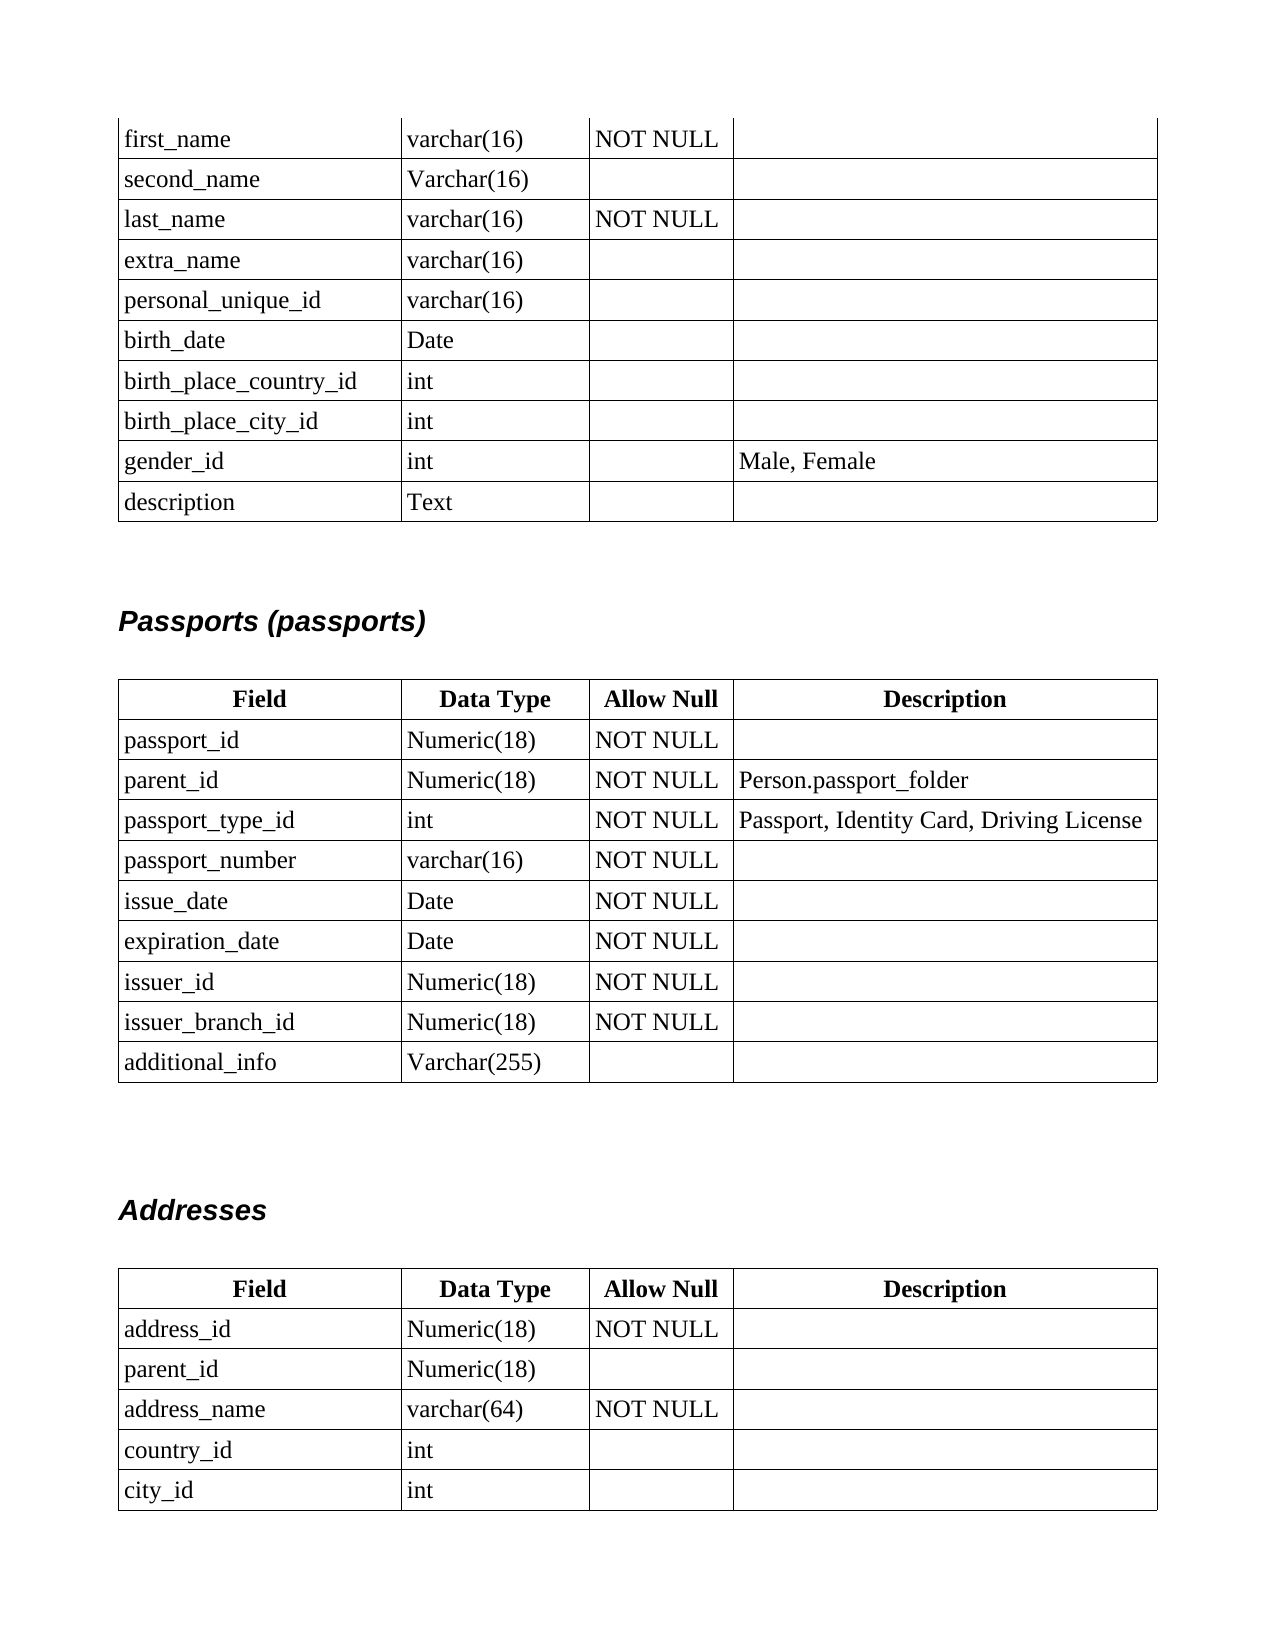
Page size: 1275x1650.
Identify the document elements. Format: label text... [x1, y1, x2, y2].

table_header Allow Null [590, 680, 733, 719]
table_cell passport_id [119, 720, 401, 759]
table_cell [734, 482, 1157, 521]
table_cell parent_id [119, 760, 401, 799]
table_cell extra_name [119, 240, 401, 279]
table_cell varchar(16) [402, 841, 589, 880]
table_cell Numeric(18) [402, 1349, 589, 1389]
table_cell varchar(16) [402, 200, 589, 239]
table_cell [590, 280, 733, 320]
table_header Field [119, 680, 401, 719]
table_cell [734, 1042, 1157, 1082]
table_cell Numeric(18) [402, 1309, 589, 1348]
table_cell Male, Female [734, 441, 1157, 481]
table_cell Numeric(18) [402, 720, 589, 759]
table_cell birth_place_city_id [119, 401, 401, 440]
table_cell Numeric(18) [402, 962, 589, 1001]
table_cell address_name [119, 1390, 401, 1429]
table_cell birth_place_country_id [119, 361, 401, 400]
table_cell int [402, 361, 589, 400]
table_cell varchar(16) [402, 240, 589, 279]
table_cell gender_id [119, 441, 401, 481]
table_header Data Type [402, 680, 589, 719]
table_cell [590, 1349, 733, 1389]
table_cell Numeric(18) [402, 760, 589, 799]
table_cell description [119, 482, 401, 521]
table_cell [590, 240, 733, 279]
table_cell last_name [119, 200, 401, 239]
table_cell varchar(16) [402, 280, 589, 320]
table_cell passport_type_id [119, 800, 401, 840]
table_cell [734, 200, 1157, 239]
table_cell int [402, 401, 589, 440]
table_cell [734, 361, 1157, 400]
table_cell Date [402, 321, 589, 360]
table_cell NOT NULL [590, 1002, 733, 1041]
table_cell [734, 841, 1157, 880]
table_cell first_name [119, 118, 401, 158]
table_cell [590, 441, 733, 481]
table_cell [734, 1430, 1157, 1469]
table_cell second_name [119, 159, 401, 199]
table_cell [734, 921, 1157, 961]
table_cell NOT NULL [590, 118, 733, 158]
table_cell [734, 1470, 1157, 1510]
table_cell Varchar(255) [402, 1042, 589, 1082]
table_cell int [402, 1470, 589, 1510]
table_cell Text [402, 482, 589, 521]
table_cell NOT NULL [590, 1390, 733, 1429]
table_cell [734, 881, 1157, 920]
table_cell [734, 401, 1157, 440]
table_cell [590, 321, 733, 360]
table_cell [590, 159, 733, 199]
table_cell NOT NULL [590, 800, 733, 840]
table_cell int [402, 1430, 589, 1469]
table_cell varchar(16) [402, 118, 589, 158]
table_cell NOT NULL [590, 760, 733, 799]
table_header Description [734, 1269, 1157, 1308]
table_cell int [402, 800, 589, 840]
table_cell NOT NULL [590, 881, 733, 920]
table_cell [590, 401, 733, 440]
table_cell Varchar(16) [402, 159, 589, 199]
table_cell [590, 1430, 733, 1469]
table_cell Passport, Identity Card, Driving License [734, 800, 1157, 840]
table_cell [734, 159, 1157, 199]
table_cell NOT NULL [590, 962, 733, 1001]
table_cell expiration_date [119, 921, 401, 961]
table_header Data Type [402, 1269, 589, 1308]
table_cell [734, 1002, 1157, 1041]
table_cell [734, 962, 1157, 1001]
table_cell [734, 240, 1157, 279]
subtitle Addresses [118, 1193, 1157, 1227]
table_cell country_id [119, 1430, 401, 1469]
table_cell [734, 1390, 1157, 1429]
table_cell [734, 1309, 1157, 1348]
table_cell Numeric(18) [402, 1002, 589, 1041]
table_cell birth_date [119, 321, 401, 360]
table_cell [734, 280, 1157, 320]
table_header Allow Null [590, 1269, 733, 1308]
table_cell [590, 482, 733, 521]
table_cell issuer_id [119, 962, 401, 1001]
table_cell [590, 1042, 733, 1082]
table_cell NOT NULL [590, 921, 733, 961]
table_cell issue_date [119, 881, 401, 920]
table_cell Date [402, 921, 589, 961]
table_cell NOT NULL [590, 841, 733, 880]
table_cell [590, 1470, 733, 1510]
table_cell NOT NULL [590, 720, 733, 759]
table_header Field [119, 1269, 401, 1308]
table_cell [734, 720, 1157, 759]
table_cell personal_unique_id [119, 280, 401, 320]
table_cell address_id [119, 1309, 401, 1348]
subtitle Passports (passports) [118, 604, 1157, 637]
table_cell city_id [119, 1470, 401, 1510]
table_cell [590, 361, 733, 400]
table_cell [734, 118, 1157, 158]
table_cell NOT NULL [590, 200, 733, 239]
table_cell parent_id [119, 1349, 401, 1389]
table_cell [734, 1349, 1157, 1389]
table_header Description [734, 680, 1157, 719]
table_cell NOT NULL [590, 1309, 733, 1348]
table_cell issuer_branch_id [119, 1002, 401, 1041]
table_cell [734, 321, 1157, 360]
table_cell Person.passport_folder [734, 760, 1157, 799]
table_cell varchar(64) [402, 1390, 589, 1429]
table_cell int [402, 441, 589, 481]
table_cell additional_info [119, 1042, 401, 1082]
table_cell passport_number [119, 841, 401, 880]
table_cell Date [402, 881, 589, 920]
